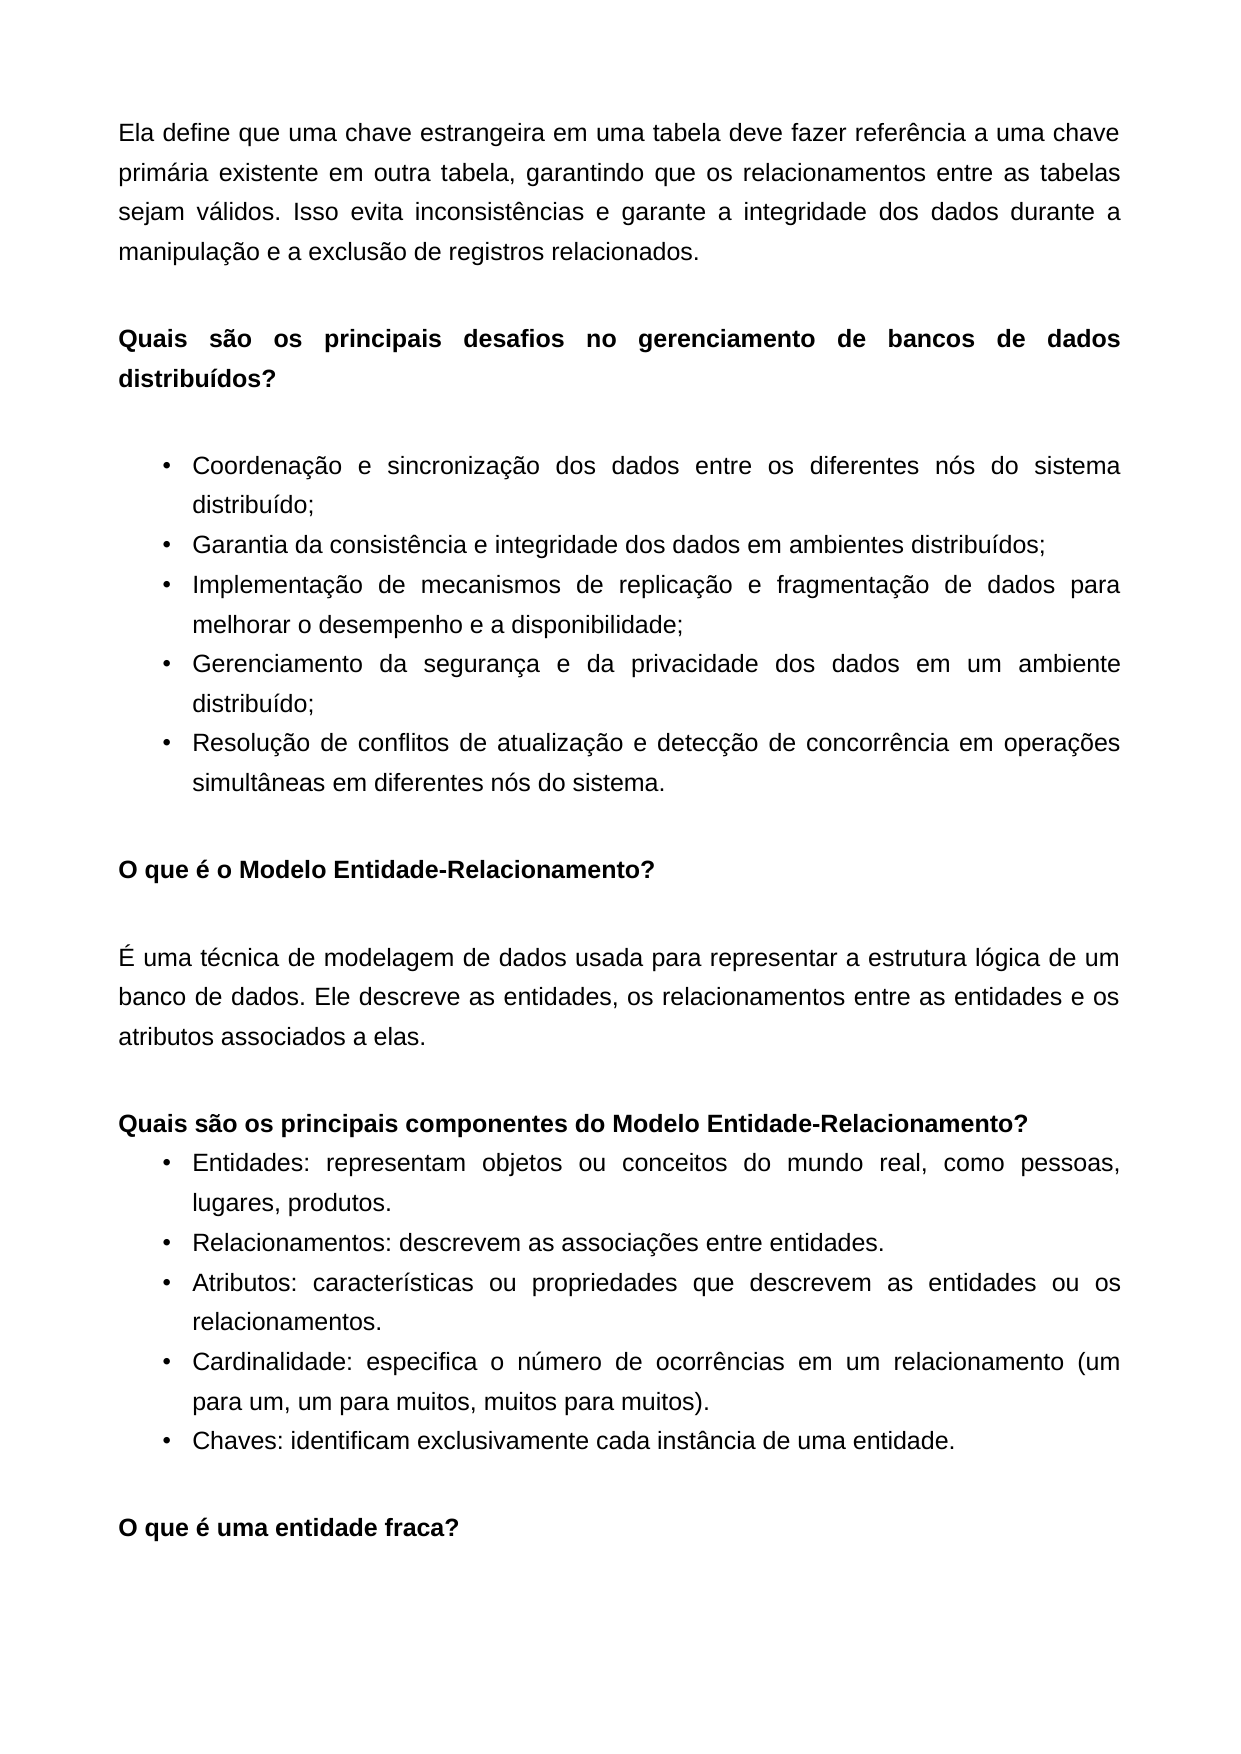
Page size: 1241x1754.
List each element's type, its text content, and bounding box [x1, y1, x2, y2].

list Garantia da consistência e integridade dos dados em ambientes distribuídos; [162, 530, 1122, 559]
text Ela define que uma chave estrangeira em uma tabela deve fazer referência a uma chave primária existente em outra tabela, garantindo que os relacionamentos entre as tabelas sejam válidos. Isso evita inconsistências e garante a integridade dos dados durante a manipulação e a exclusão de registros relacionados. [118, 118, 1122, 266]
text Quais são os principais desafios no gerenciamento de bancos de dados distribuídos? [118, 324, 1122, 392]
list Entidades: representam objetos ou conceitos do mundo real, como pessoas, lugares, produtos. [162, 1148, 1122, 1217]
list Atributos: características ou propriedades que descrevem as entidades ou os relacionamentos. [162, 1267, 1122, 1336]
list Cardinalidade: especifica o número de ocorrências em um relacionamento (um para um, um para muitos, muitos para muitos). [162, 1347, 1122, 1415]
list Relacionamentos: descrevem as associações entre entidades. [162, 1228, 1122, 1257]
text O que é o Modelo Entidade-Relacionamento? [118, 855, 1122, 884]
list Resolução de conflitos de atualização e detecção de concorrência em operações simultâneas em diferentes nós do sistema. [162, 728, 1122, 797]
list Coordenação e sincronização dos dados entre os diferentes nós do sistema distribuído; [162, 451, 1122, 519]
list Implementação de mecanismos de replicação e fragmentação de dados para melhorar o desempenho e a disponibilidade; [162, 570, 1122, 638]
text É uma técnica de modelagem de dados usada para representar a estrutura lógica de um banco de dados. Ele descreve as entidades, os relacionamentos entre as entidades e os atributos associados a elas. [118, 942, 1122, 1050]
list Gerenciamento da segurança e da privacidade dos dados em um ambiente distribuído; [162, 649, 1122, 718]
text O que é uma entidade fraca? [118, 1513, 1122, 1542]
text Quais são os principais componentes do Modelo Entidade-Relacionamento? [118, 1109, 1122, 1138]
list Chaves: identificam exclusivamente cada instância de uma entidade. [162, 1426, 1122, 1455]
